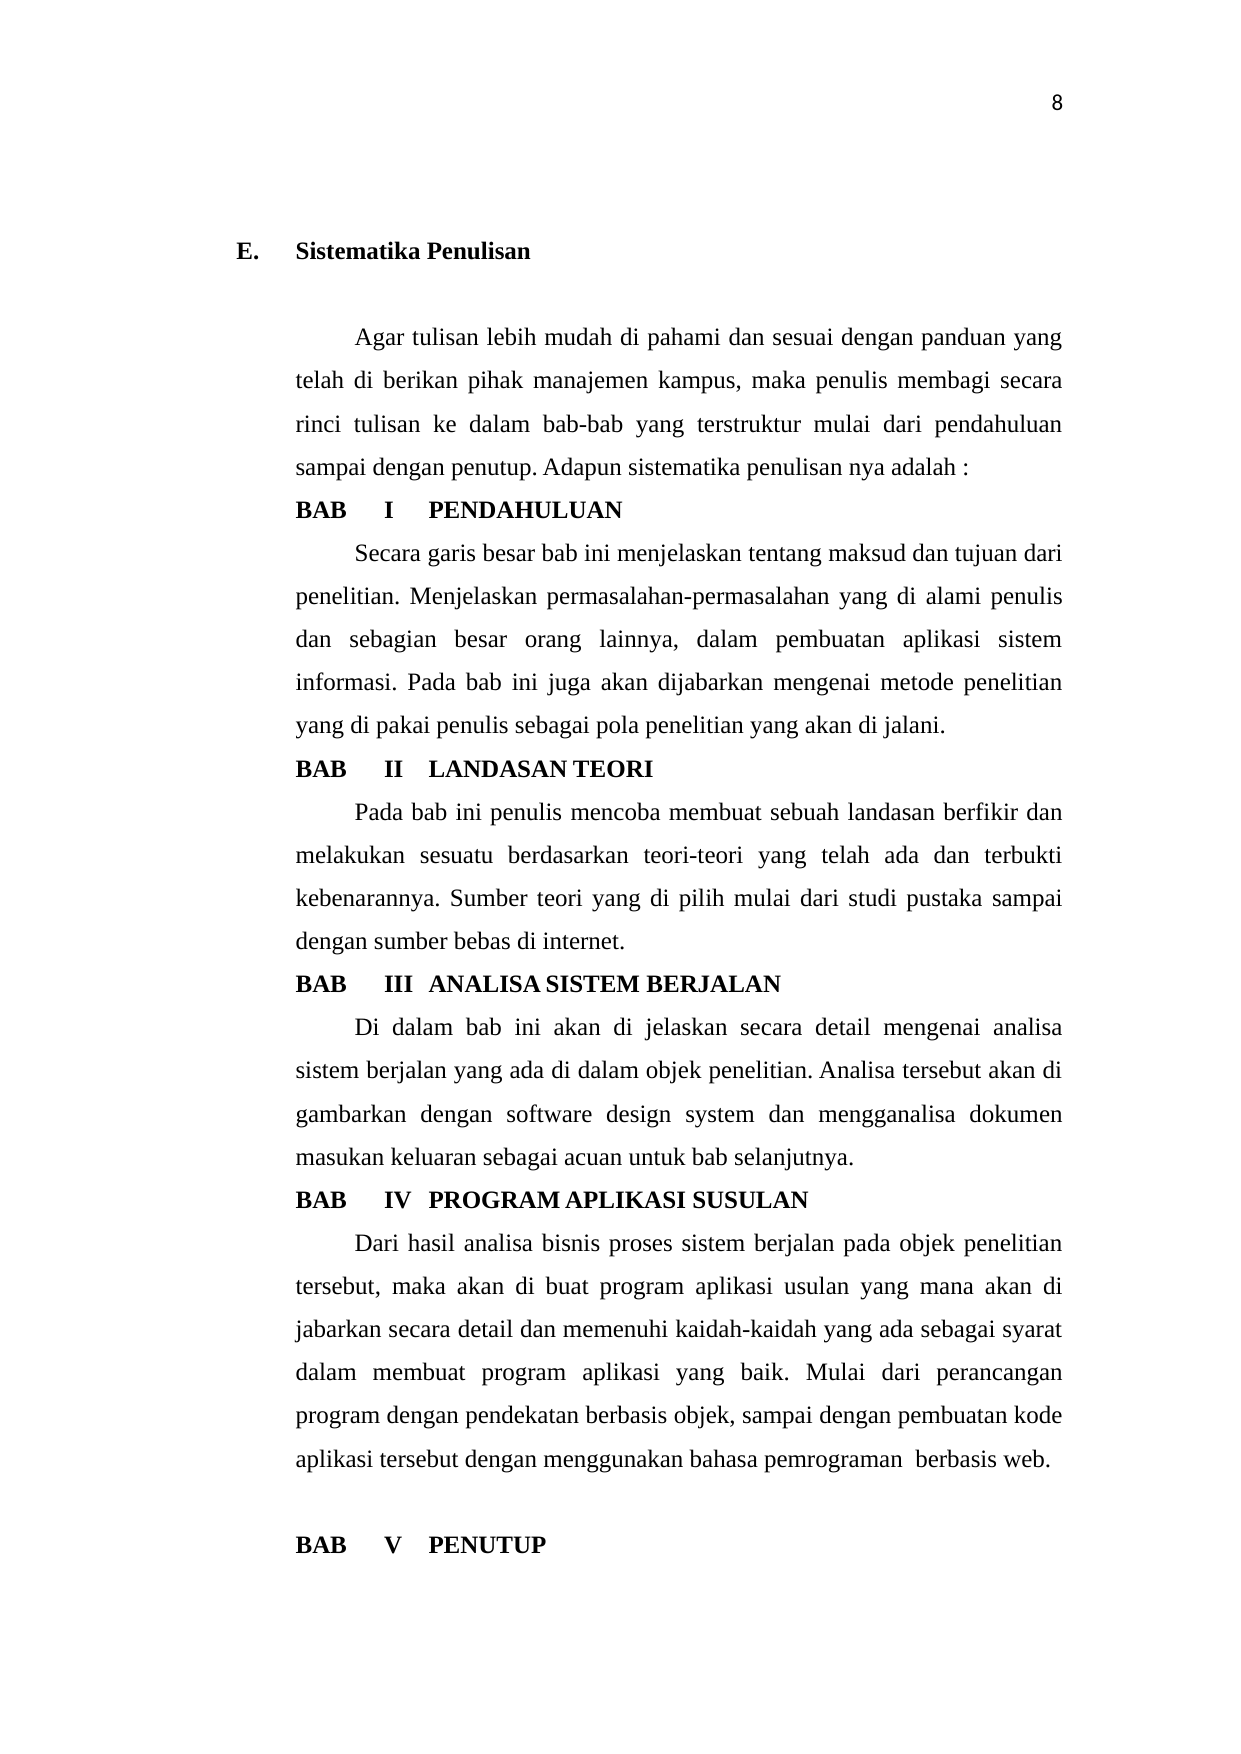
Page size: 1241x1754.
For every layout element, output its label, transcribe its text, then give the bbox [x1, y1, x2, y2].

list BAB II LANDASAN TEORI [295, 754, 1063, 782]
list BAB IV PROGRAM APLIKASI SUSULAN [295, 1185, 1063, 1214]
list BAB V PENUTUP [295, 1530, 1063, 1559]
list BAB III ANALISA SISTEM BERJALAN [295, 969, 1063, 998]
list Sistematika Penulisan [236, 236, 1063, 265]
list Dari hasil analisa bisnis proses sistem berjalan pada objek penelitian tersebut, maka akan di buat program aplikasi usulan yang mana akan di jabarkan secara detail dan memenuhi kaidah-kaidah yang ada sebagai syarat dalam membuat program aplikasi yang baik. Mulai dari perancangan program dengan pendekatan berbasis objek, sampai dengan pembuatan kode aplikasi tersebut dengan menggunakan bahasa pemrograman berbasis web. [295, 1228, 1063, 1472]
list Di dalam bab ini akan di jelaskan secara detail mengenai analisa sistem berjalan yang ada di dalam objek penelitian. Analisa tersebut akan di gambarkan dengan software design system dan mengganalisa dokumen masukan keluaran sebagai acuan untuk bab selanjutnya. [295, 1012, 1063, 1171]
list Agar tulisan lebih mudah di pahami dan sesuai dengan panduan yang telah di berikan pihak manajemen kampus, maka penulis membagi secara rinci tulisan ke dalam bab-bab yang terstruktur mulai dari pendahuluan sampai dengan penutup. Adapun sistematika penulisan nya adalah : [295, 322, 1063, 481]
list Pada bab ini penulis mencoba membuat sebuah landasan berfikir dan melakukan sesuatu berdasarkan teori-teori yang telah ada dan terbukti kebenarannya. Sumber teori yang di pilih mulai dari studi pustaka sampai dengan sumber bebas di internet. [295, 797, 1063, 955]
list Secara garis besar bab ini menjelaskan tentang maksud dan tujuan dari penelitian. Menjelaskan permasalahan-permasalahan yang di alami penulis dan sebagian besar orang lainnya, dalam pembuatan aplikasi sistem informasi. Pada bab ini juga akan dijabarkan mengenai metode penelitian yang di pakai penulis sebagai pola penelitian yang akan di jalani. [295, 538, 1063, 739]
list BAB I PENDAHULUAN [295, 495, 1063, 524]
